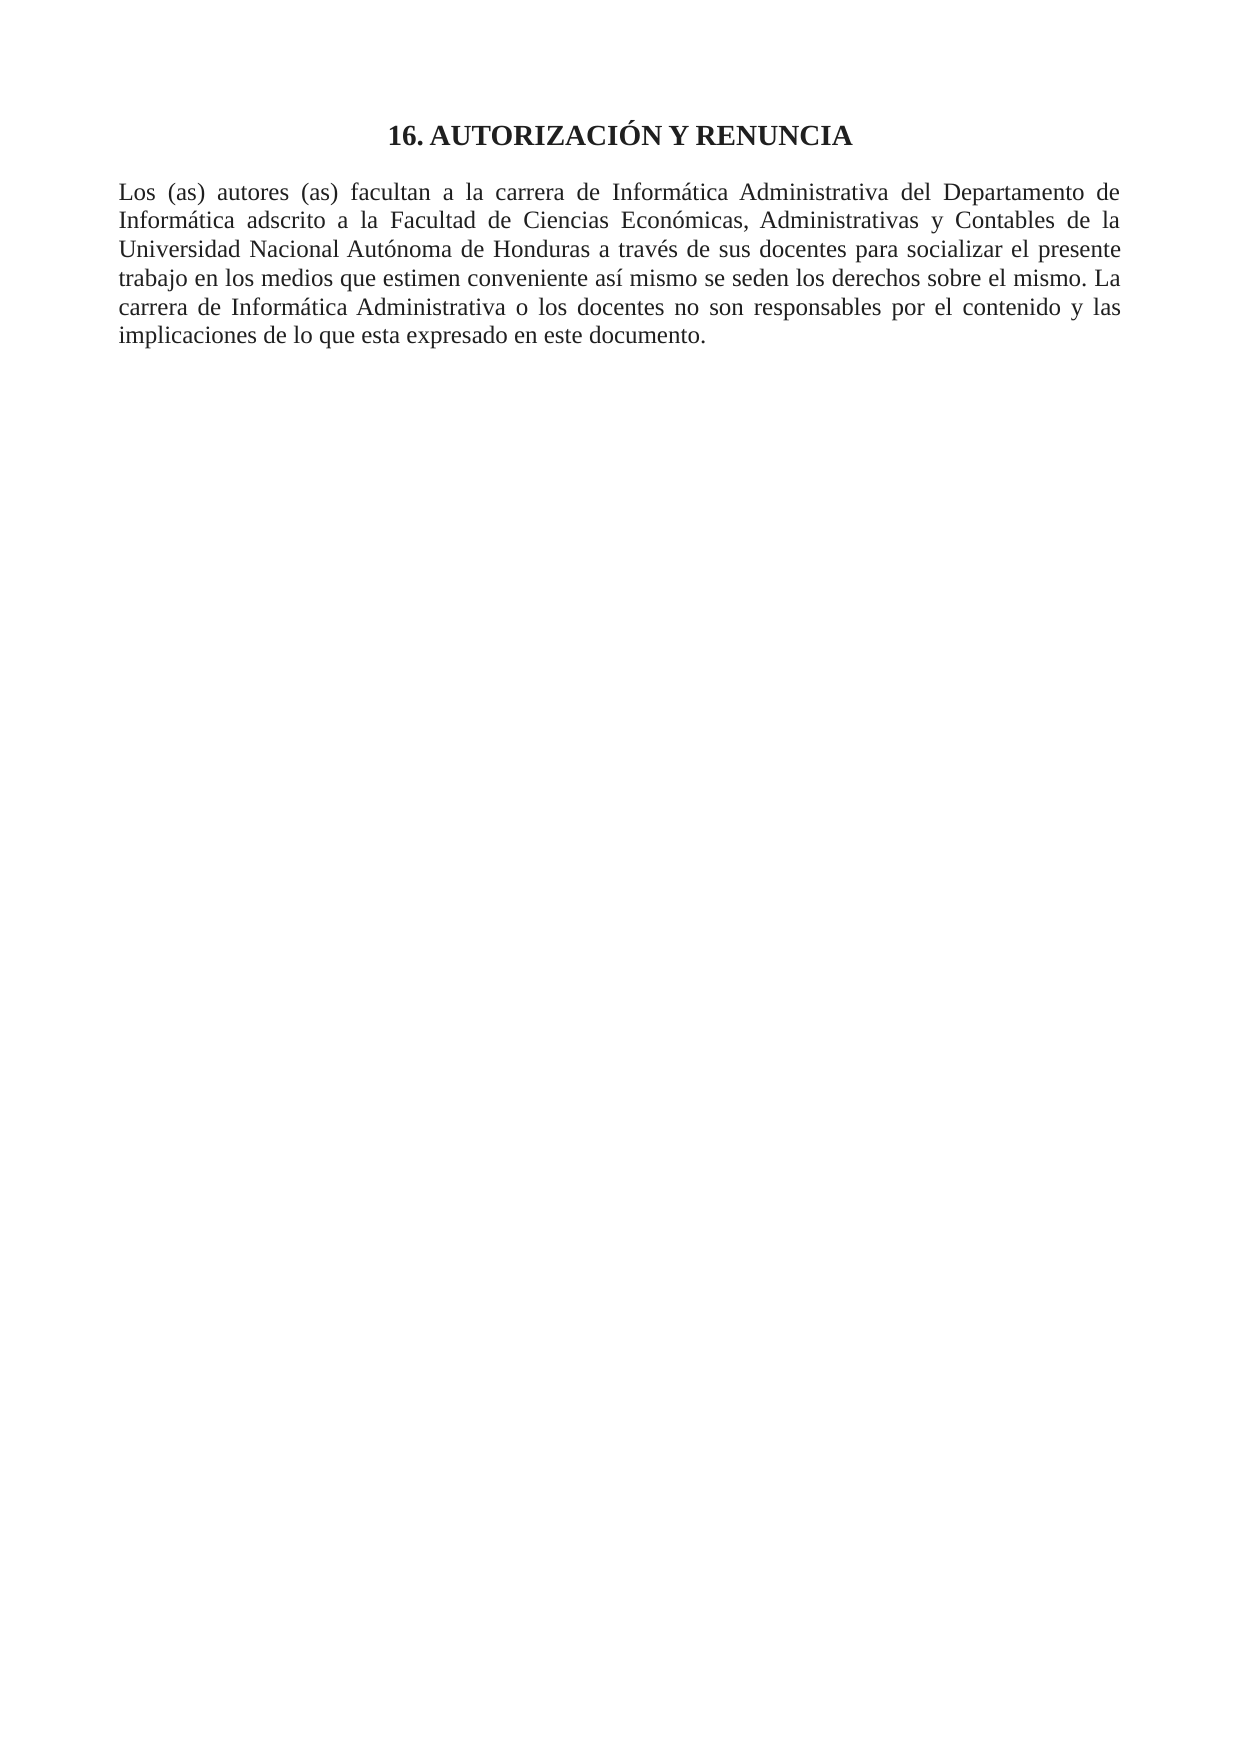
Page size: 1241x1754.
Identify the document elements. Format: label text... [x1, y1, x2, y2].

text Los (as) autores (as) facultan a la carrera de Informática Administrativa del Departamento de Informática adscrito a la Facultad de Ciencias Económicas, Administrativas y Contables de la Universidad Nacional Autónoma de Honduras a través de sus docentes para socializar el presente trabajo en los medios que estimen conveniente así mismo se seden los derechos sobre el mismo. La carrera de Informática Administrativa o los docentes no son responsables por el contenido y las implicaciones de lo que esta expresado en este documento. [118, 177, 1122, 349]
subtitle 16. AUTORIZACIÓN Y RENUNCIA [118, 118, 1122, 152]
